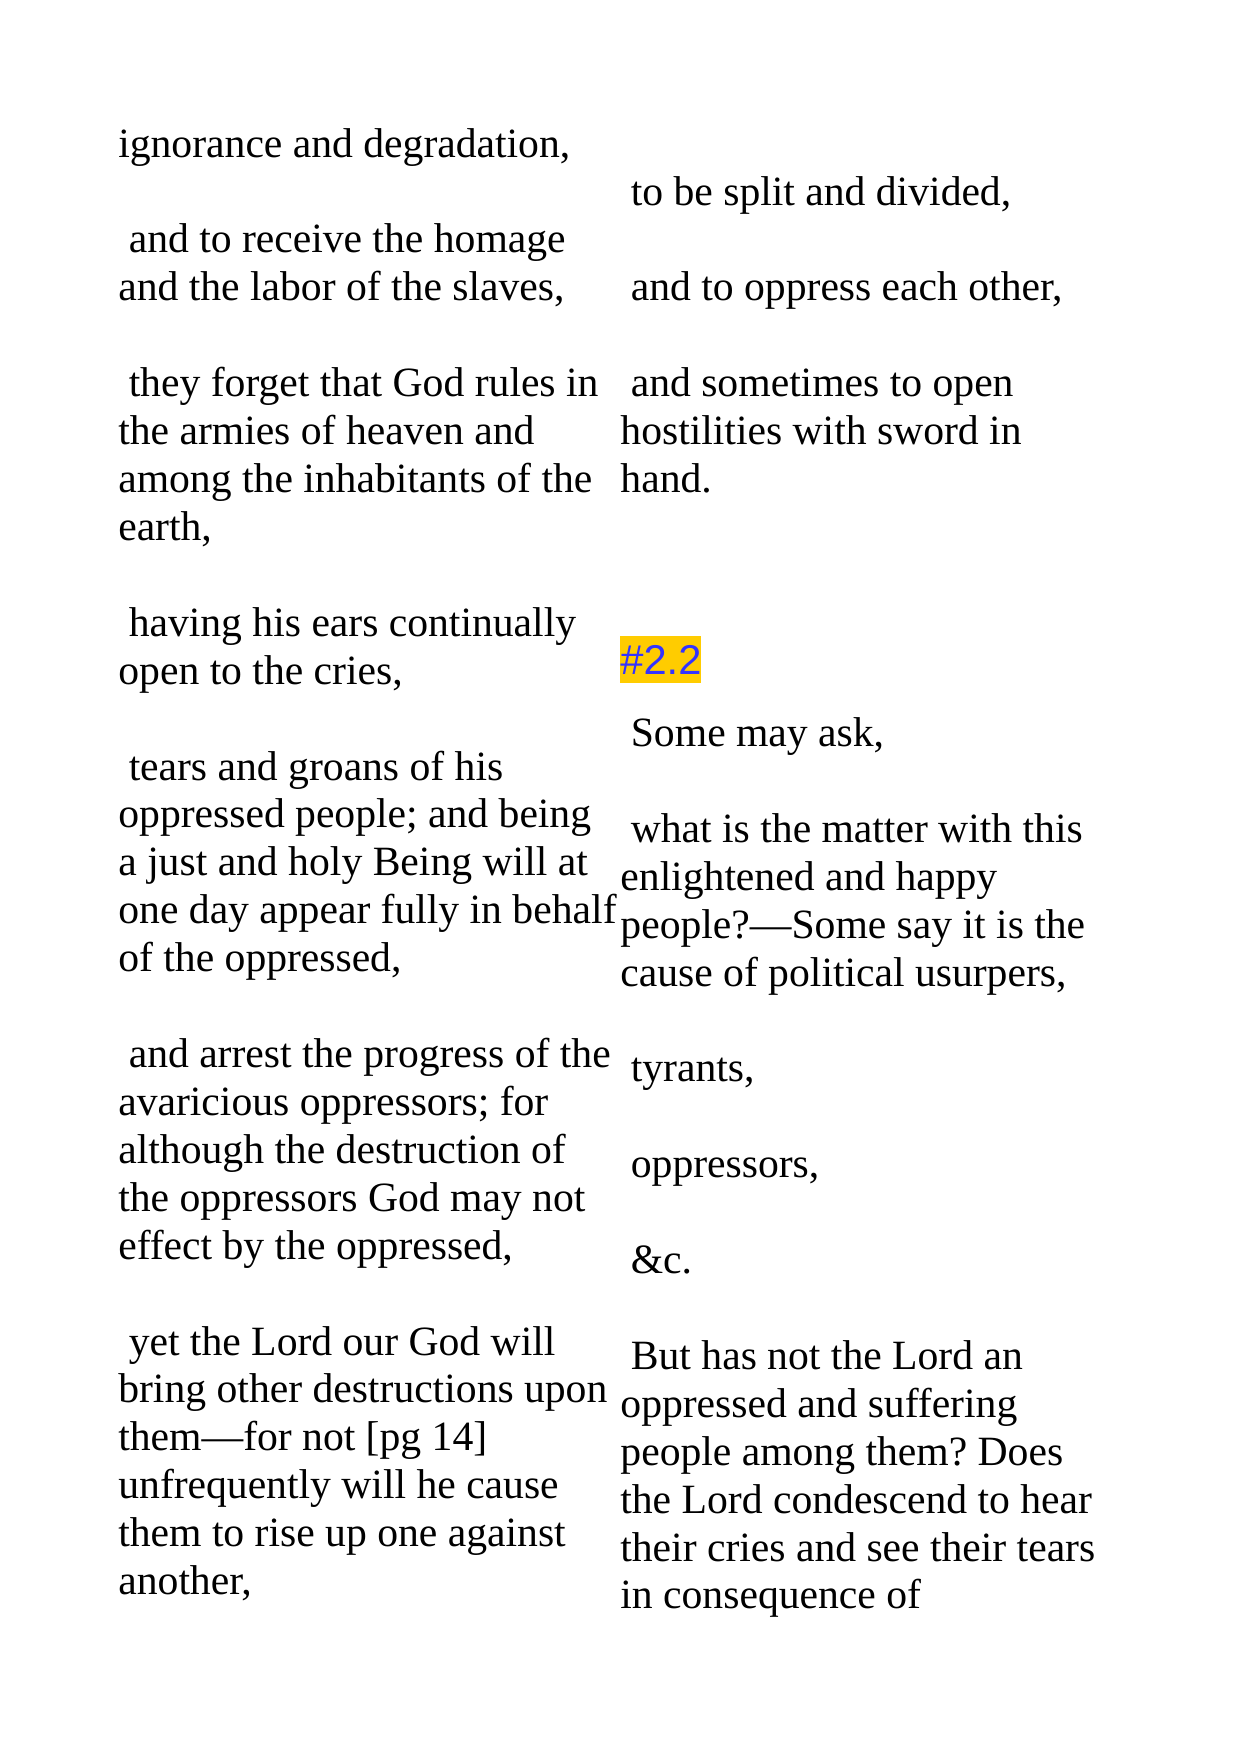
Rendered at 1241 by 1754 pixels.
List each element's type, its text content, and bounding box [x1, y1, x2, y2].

text and to oppress each other, [620, 262, 1122, 310]
text having his ears continually open to the cries, [118, 597, 620, 693]
text what is the matter with this enlightened and happy people?—Some say it is the cause of political usurpers, [620, 803, 1122, 995]
text to be split and divided, [620, 166, 1122, 214]
text tyrants, [620, 1043, 1122, 1091]
text yet the Lord our God will bring other destructions upon them—for not [pg 14] unfrequently will he cause them to rise up one against another, [118, 1316, 620, 1603]
text oppressors, [620, 1139, 1122, 1187]
text and arrest the progress of the avaricious oppressors; for although the destruction of the oppressors God may not effect by the oppressed, [118, 1028, 620, 1268]
text &c. [620, 1234, 1122, 1282]
text and sometimes to open hostilities with sword in hand. [620, 358, 1122, 501]
text ignorance and degradation, [118, 118, 620, 166]
text #2.2 [620, 636, 1122, 683]
text Some may ask, [620, 707, 1122, 755]
text and to receive the homage and the labor of the slaves, [118, 214, 620, 310]
text they forget that God rules in the armies of heaven and among the inhabitants of the earth, [118, 358, 620, 549]
text tears and groans of his oppressed people; and being a just and holy Being will at one day appear fully in behalf of the oppressed, [118, 741, 620, 981]
text But has not the Lord an oppressed and suffering people among them? Does the Lord condescend to hear their cries and see their tears in consequence of [620, 1330, 1122, 1618]
